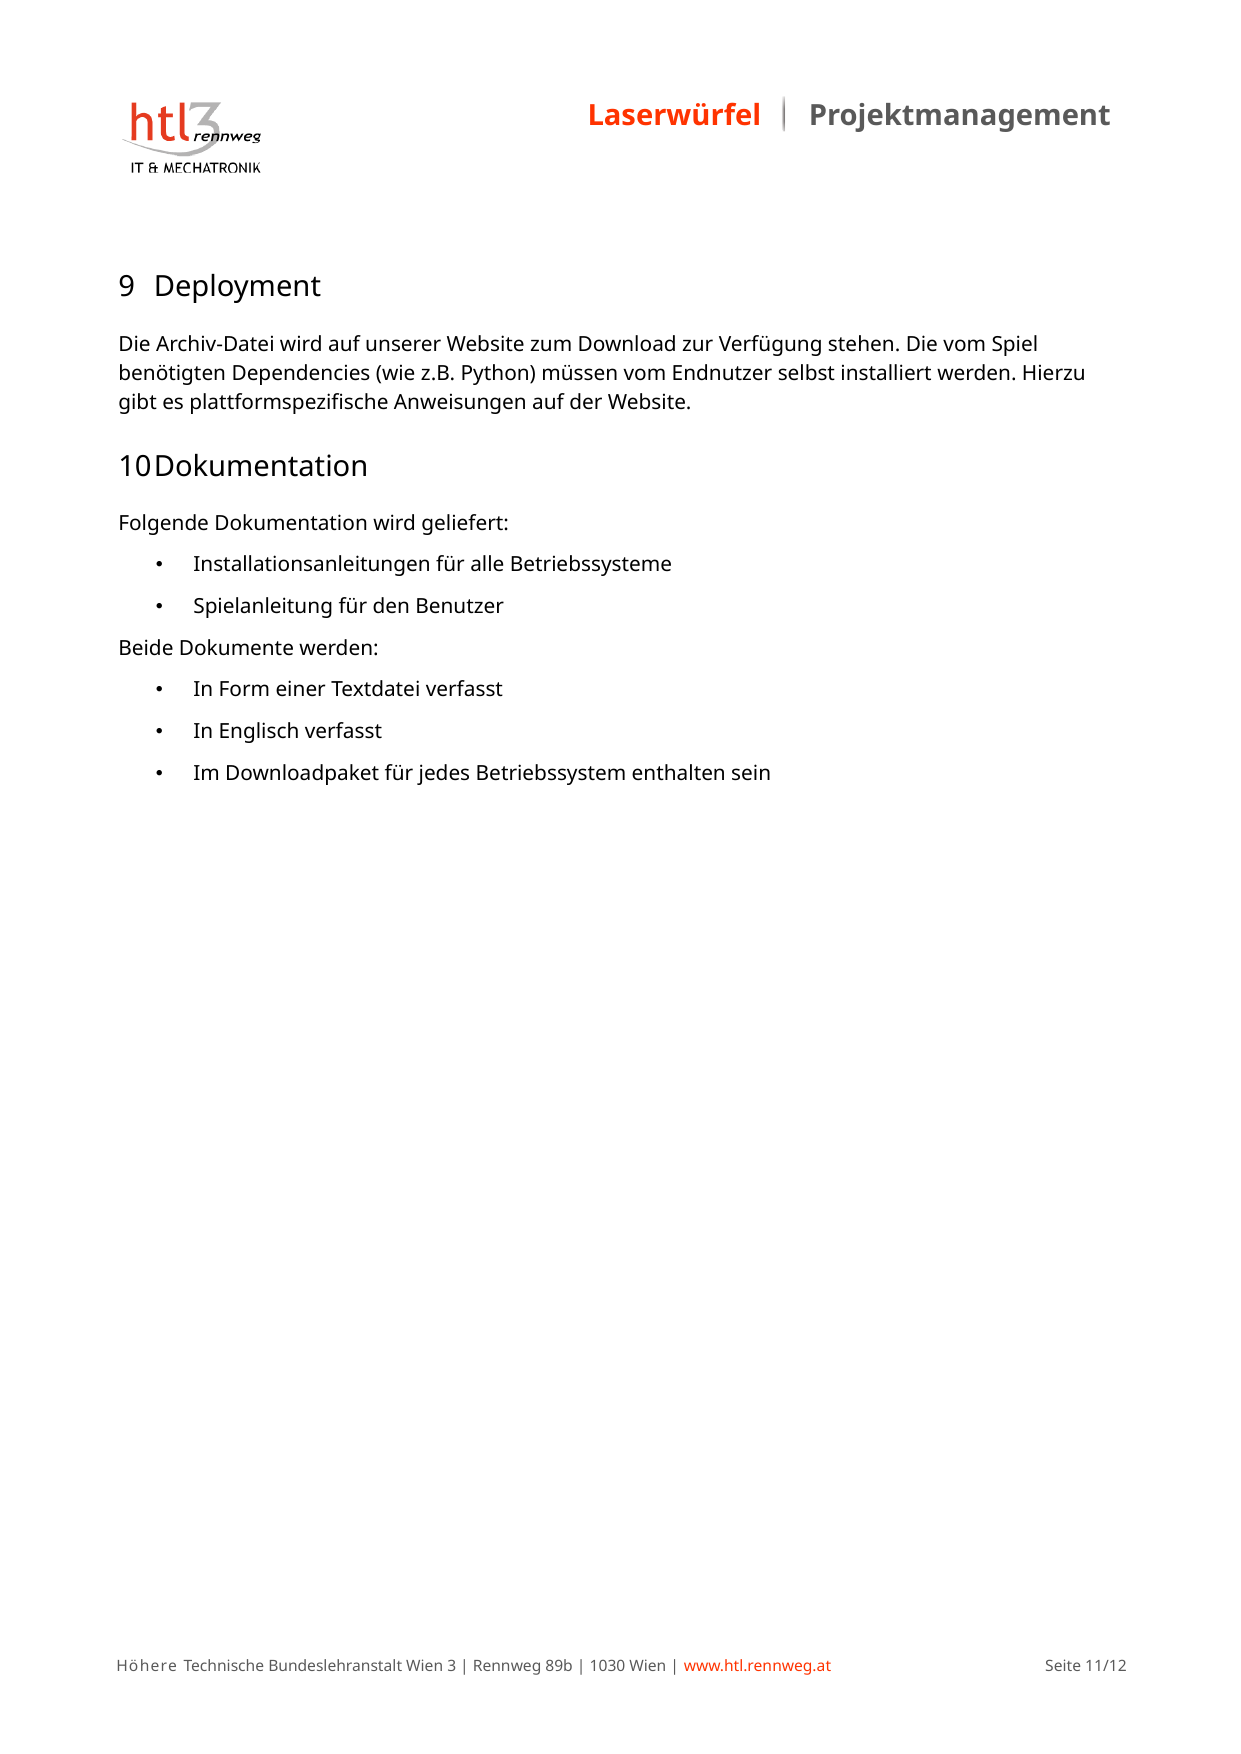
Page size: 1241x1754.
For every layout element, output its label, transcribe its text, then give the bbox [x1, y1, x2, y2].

list Installationsanleitungen für alle Betriebssysteme [156, 548, 1122, 578]
text Folgende Dokumentation wird geliefert: [118, 507, 1122, 536]
list In Form einer Textdatei verfasst [156, 673, 1122, 703]
list Im Downloadpaket für jedes Betriebssystem enthalten sein [156, 757, 1122, 786]
subtitle Deployment [118, 273, 1122, 303]
subtitle Dokumentation [118, 453, 1122, 482]
text Beide Dokumente werden: [118, 632, 1122, 661]
text Die Archiv-Datei wird auf unserer Website zum Download zur Verfügung stehen. Die vom Spiel benötigten Dependencies (wie z.B. Python) müssen vom Endnutzer selbst installiert werden. Hierzu gibt es plattformspezifische Anweisungen auf der Website. [118, 328, 1122, 415]
list In Englisch verfasst [156, 715, 1122, 744]
list Spielanleitung für den Benutzer [156, 590, 1122, 619]
